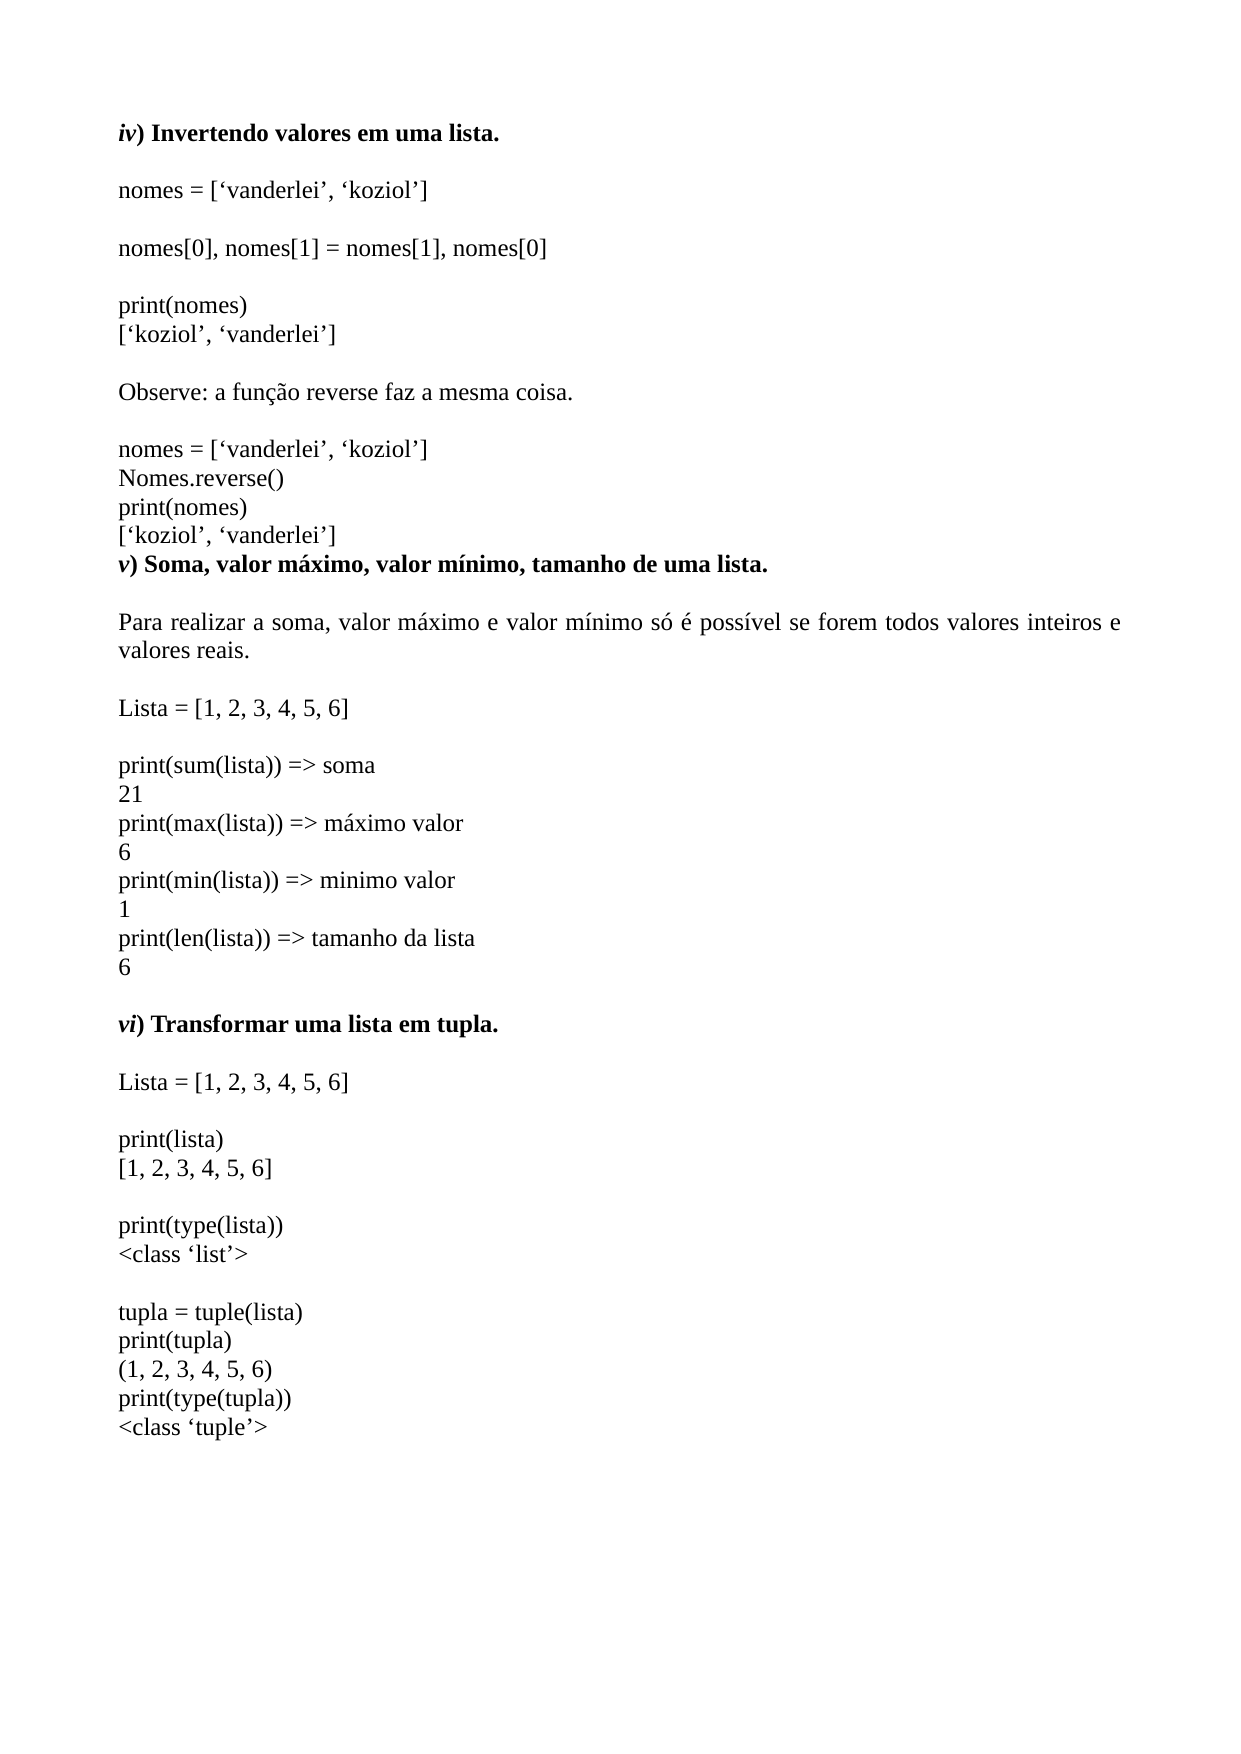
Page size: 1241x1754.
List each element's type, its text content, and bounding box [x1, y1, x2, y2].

text tupla = tuple(lista) [118, 1297, 1122, 1326]
text v) Soma, valor máximo, valor mínimo, tamanho de uma lista. [118, 549, 1122, 578]
text print(type(tupla)) [118, 1383, 1122, 1412]
text print(nomes) [118, 492, 1122, 521]
text Observe: a função reverse faz a mesma coisa. [118, 377, 1122, 406]
text <class ‘list’> [118, 1239, 1122, 1268]
text 21 [118, 779, 1122, 808]
text 6 [118, 952, 1122, 981]
text [1, 2, 3, 4, 5, 6] [118, 1153, 1122, 1182]
text (1, 2, 3, 4, 5, 6) [118, 1354, 1122, 1383]
text print(sum(lista)) => soma [118, 751, 1122, 779]
text nomes = [‘vanderlei’, ‘koziol’] [118, 434, 1122, 463]
text print(max(lista)) => máximo valor [118, 808, 1122, 837]
text print(nomes) [118, 291, 1122, 319]
text 1 [118, 894, 1122, 923]
text 6 [118, 837, 1122, 866]
text print(type(lista)) [118, 1211, 1122, 1239]
text print(tupla) [118, 1326, 1122, 1354]
text print(len(lista)) => tamanho da lista [118, 923, 1122, 952]
text Nomes.reverse() [118, 463, 1122, 492]
text Lista = [1, 2, 3, 4, 5, 6] [118, 1067, 1122, 1096]
text print(lista) [118, 1124, 1122, 1153]
text print(min(lista)) => minimo valor [118, 866, 1122, 894]
text <class ‘tuple’> [118, 1412, 1122, 1441]
text nomes[0], nomes[1] = nomes[1], nomes[0] [118, 233, 1122, 262]
text [‘koziol’, ‘vanderlei’] [118, 521, 1122, 549]
text iv) Invertendo valores em uma lista. [118, 118, 1122, 147]
text vi) Transformar uma lista em tupla. [118, 1009, 1122, 1038]
text Para realizar a soma, valor máximo e valor mínimo só é possível se forem todos valores inteiros e valores reais. [118, 607, 1122, 664]
text Lista = [1, 2, 3, 4, 5, 6] [118, 693, 1122, 722]
text [‘koziol’, ‘vanderlei’] [118, 319, 1122, 348]
text nomes = [‘vanderlei’, ‘koziol’] [118, 176, 1122, 204]
